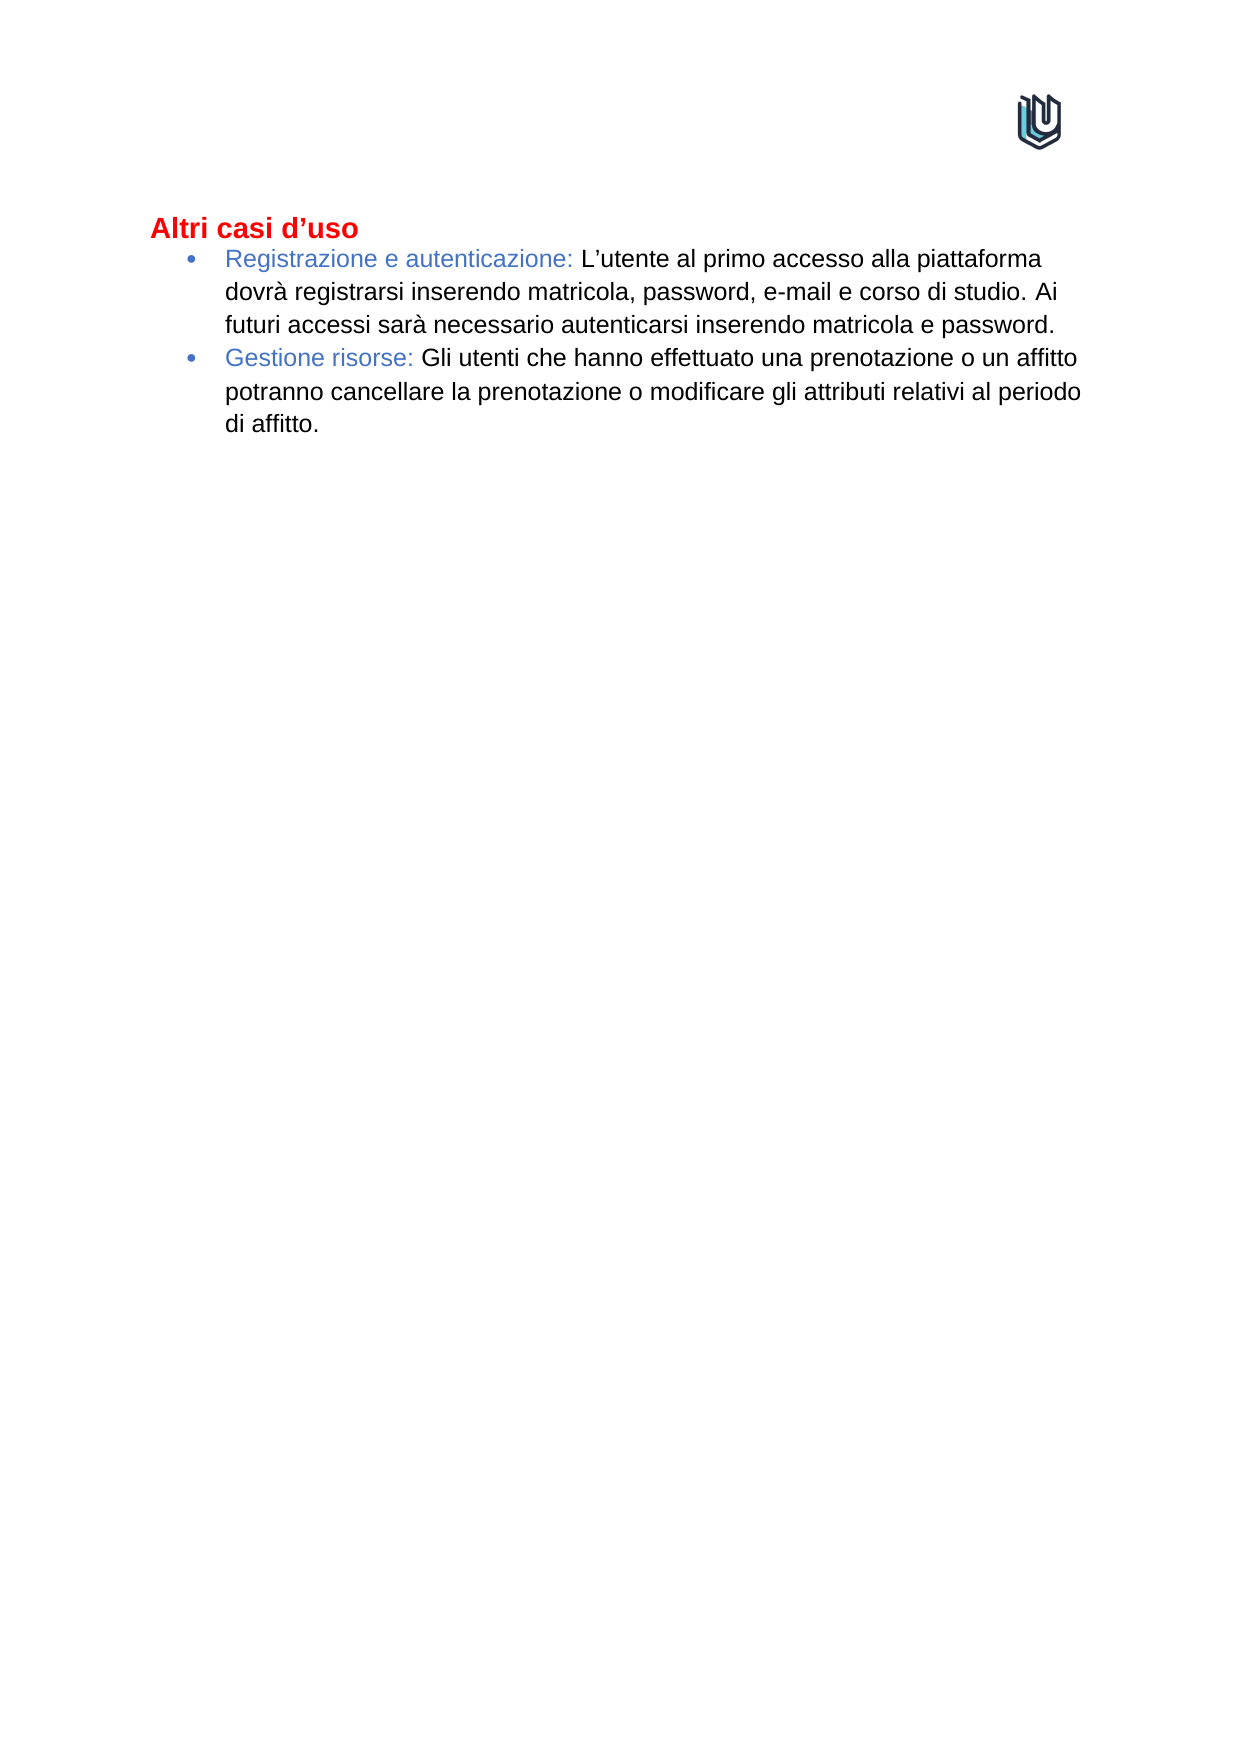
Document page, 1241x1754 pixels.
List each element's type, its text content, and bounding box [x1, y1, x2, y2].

list Gestione risorse: Gli utenti che hanno effettuato una prenotazione o un affitto potranno cancellare la prenotazione o modificare gli attributi relativi al periodo di affitto. [187, 343, 1090, 438]
text Altri casi d’uso [150, 211, 1090, 244]
list Registrazione e autenticazione: L’utente al primo accesso alla piattaforma dovrà registrarsi inserendo matricola, password, e-mail e corso di studio. Ai futuri accessi sarà necessario autenticarsi inserendo matricola e password. [187, 244, 1090, 339]
